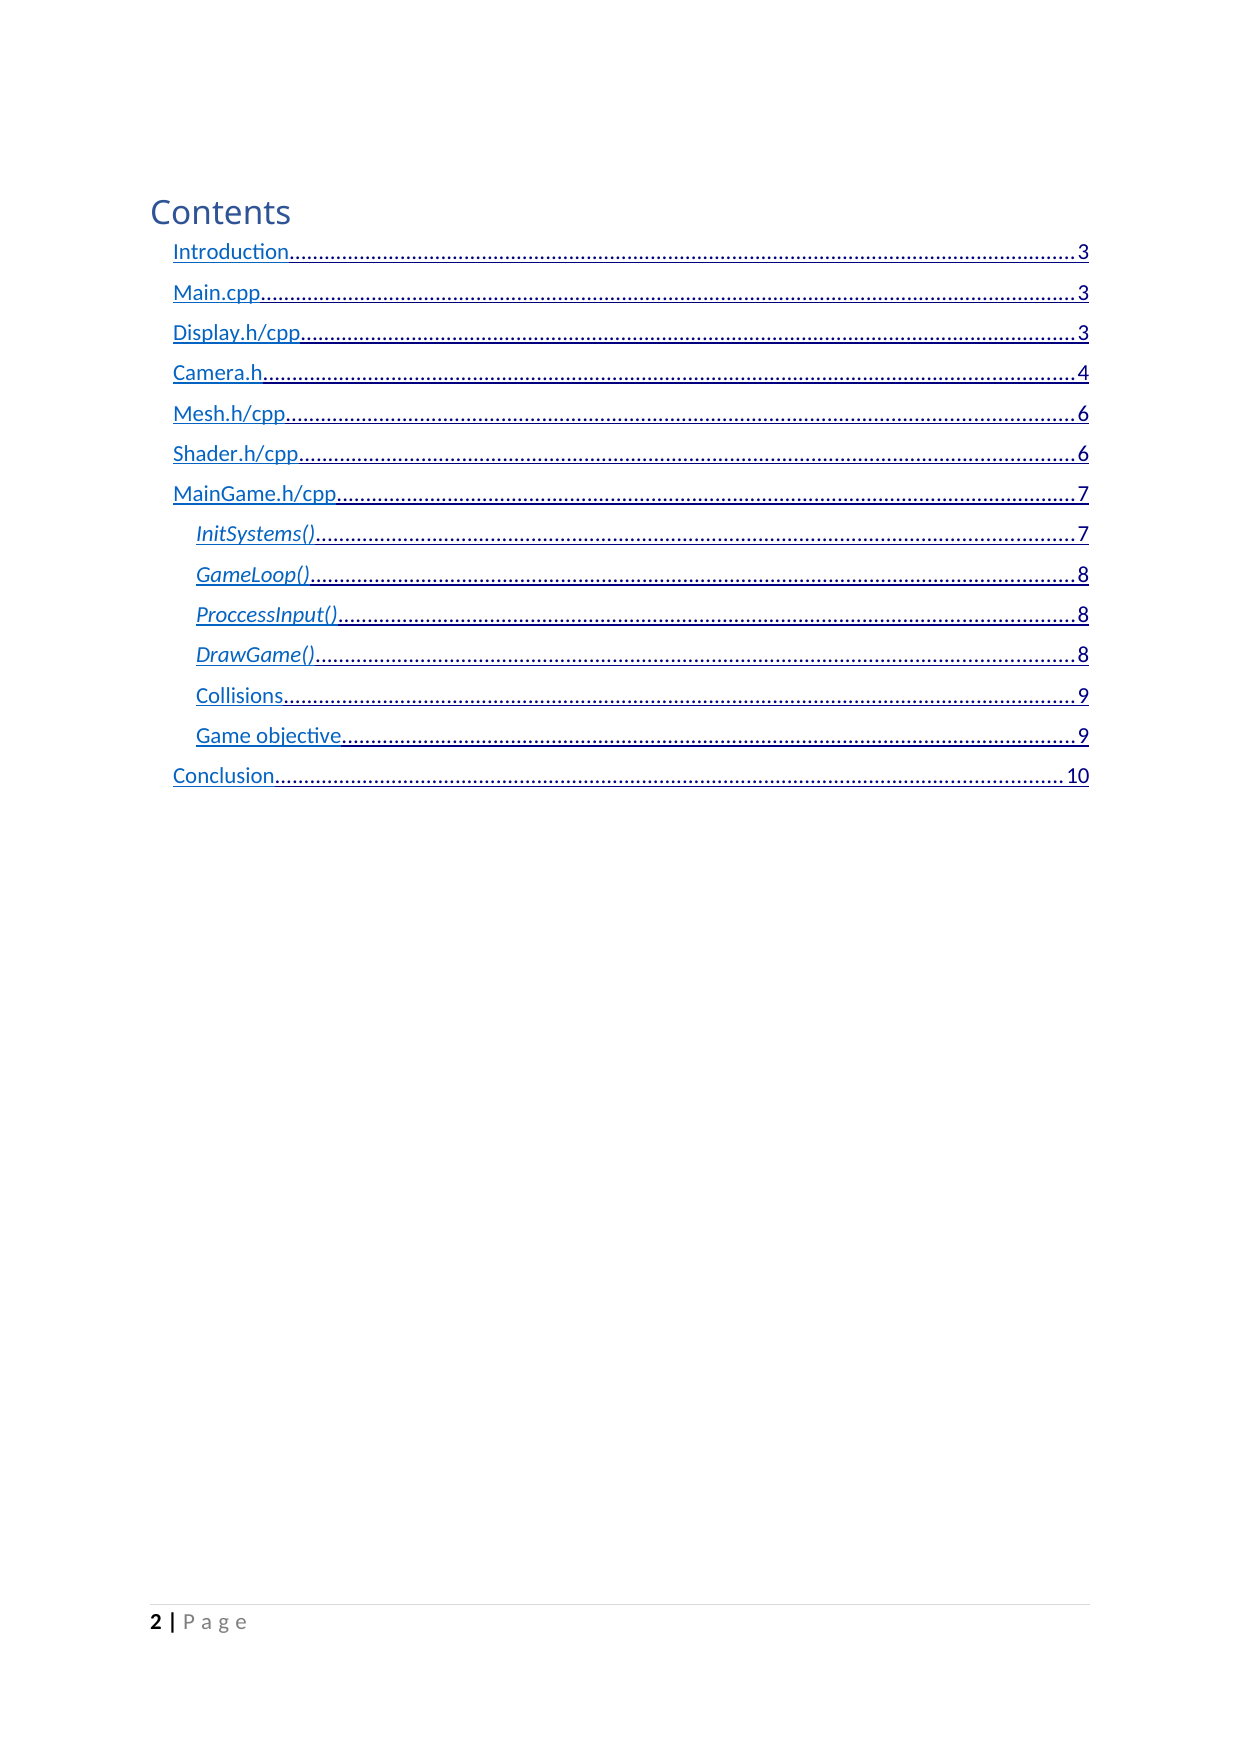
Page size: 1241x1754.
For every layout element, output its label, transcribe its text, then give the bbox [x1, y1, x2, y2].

subtitle Contents [150, 189, 1090, 234]
text Game objective 9 [196, 721, 1090, 749]
text Introduction 3 [173, 237, 1090, 265]
text ProccessInput() 8 [196, 600, 1090, 628]
text Conclusion 10 [173, 761, 1090, 789]
text Display.h/cpp 3 [173, 318, 1090, 346]
text Collisions 9 [196, 681, 1090, 709]
text GameLoop() 8 [196, 560, 1090, 588]
text Camera.h 4 [173, 358, 1090, 386]
text DrawGame() 8 [196, 641, 1090, 668]
text MainGame.h/cpp 7 [173, 479, 1090, 507]
text InitSystems() 7 [196, 519, 1090, 548]
text Mesh.h/cpp 6 [173, 399, 1090, 427]
text Shader.h/cpp 6 [173, 439, 1090, 467]
text Main.cpp 3 [173, 278, 1090, 306]
